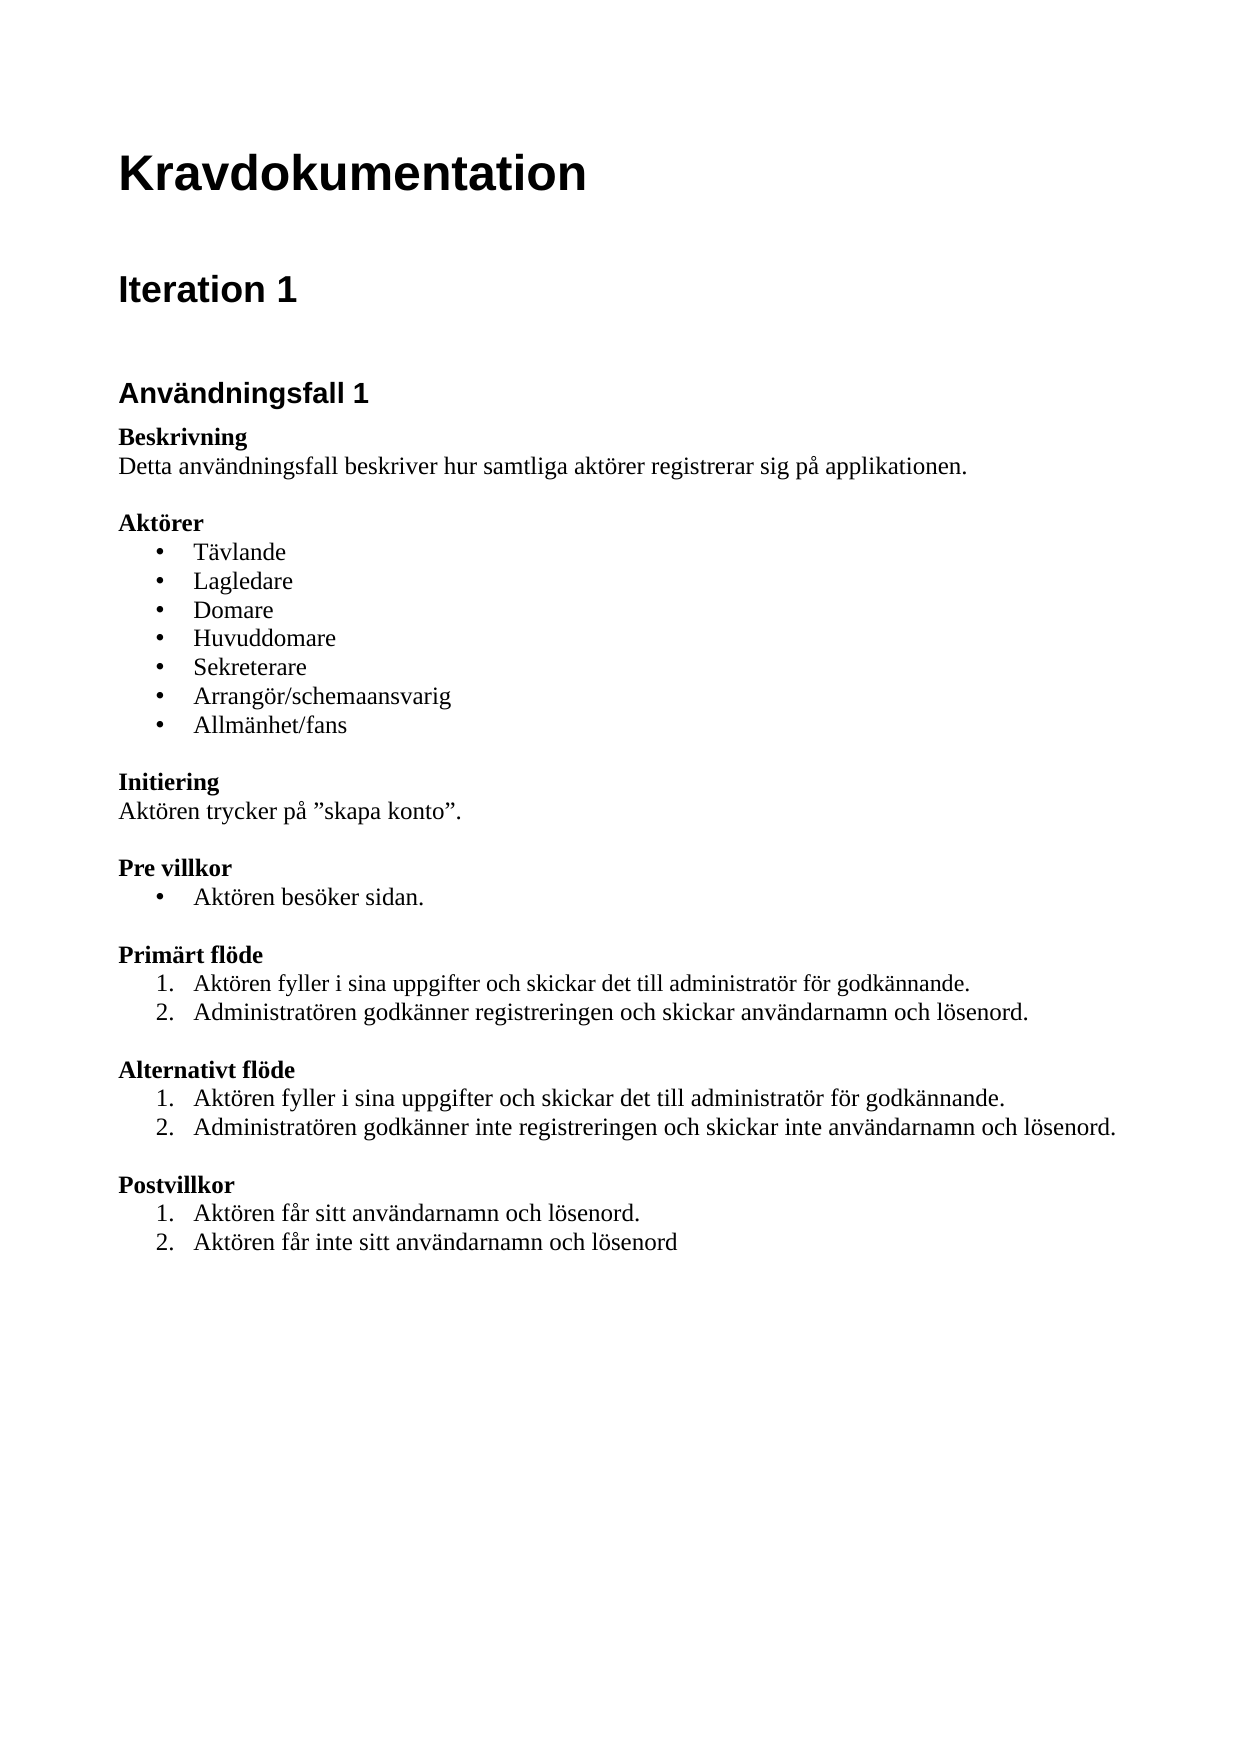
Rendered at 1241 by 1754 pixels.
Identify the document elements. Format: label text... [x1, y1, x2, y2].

list Arrangör/schemaansvarig [156, 681, 1122, 710]
text Primärt flöde [118, 940, 1122, 968]
list Lagledare [156, 566, 1122, 595]
text Aktörer [118, 508, 1122, 537]
text Initiering [118, 767, 1122, 796]
text Pre villkor [118, 853, 1122, 882]
list Aktören fyller i sina uppgifter och skickar det till administratör för godkännande. [156, 1083, 1122, 1112]
list Sekreterare [156, 652, 1122, 681]
list Administratören godkänner registreringen och skickar användarnamn och lösenord. [156, 997, 1122, 1026]
text Beskrivning [118, 422, 1122, 451]
list Administratören godkänner inte registreringen och skickar inte användarnamn och lösenord. [156, 1112, 1122, 1141]
list Aktören får inte sitt användarnamn och lösenord [156, 1227, 1122, 1256]
text Detta användningsfall beskriver hur samtliga aktörer registrerar sig på applikationen. [118, 451, 1122, 480]
subtitle Användningsfall 1 [118, 376, 1122, 410]
text Aktören trycker på ”skapa konto”. [118, 796, 1122, 825]
subtitle Iteration 1 [118, 267, 1122, 310]
list Domare [156, 595, 1122, 623]
subtitle Kravdokumentation [118, 143, 1122, 201]
list Allmänhet/fans [156, 710, 1122, 738]
list Aktören får sitt användarnamn och lösenord. [156, 1198, 1122, 1227]
list Huvuddomare [156, 623, 1122, 652]
list Aktören besöker sidan. [156, 882, 1122, 911]
list Tävlande [156, 537, 1122, 566]
list Aktören fyller i sina uppgifter och skickar det till administratör för godkännande. [156, 968, 1122, 997]
text Alternativt flöde [118, 1055, 1122, 1083]
text Postvillkor [118, 1170, 1122, 1198]
